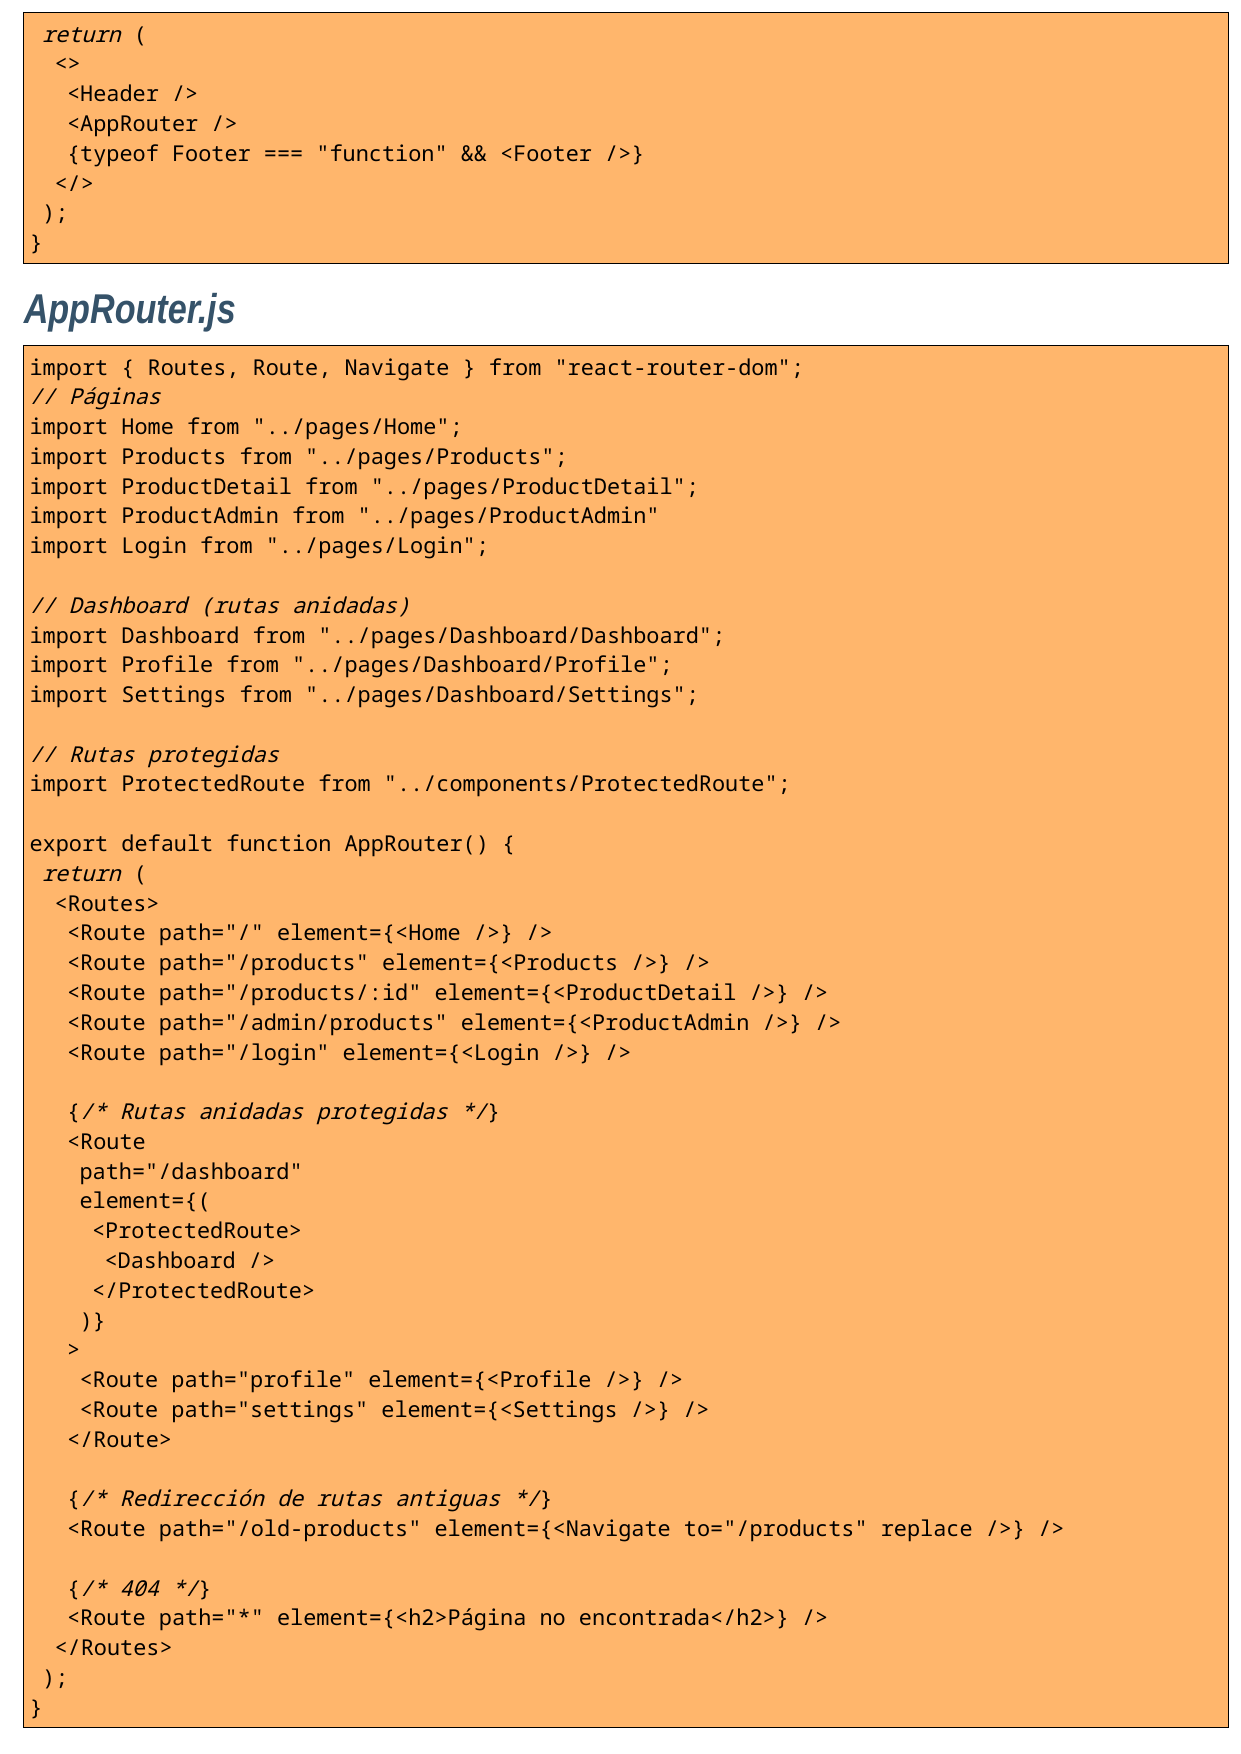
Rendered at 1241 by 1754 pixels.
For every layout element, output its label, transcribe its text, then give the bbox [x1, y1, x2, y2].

table_header import { Routes, Route, Navigate } from "react-router-dom"; // Páginas import Home from "../pages/Home"; import Products from "../pages/Products"; import ProductDetail from "../pages/ProductDetail"; import ProductAdmin from "../pages/ProductAdmin" import Login from "../pages/Login"; // Dashboard (rutas anidadas) import Dashboard from "../pages/Dashboard/Dashboard"; import Profile from "../pages/Dashboard/Profile"; import Settings from "../pages/Dashboard/Settings"; // Rutas protegidas import ProtectedRoute from "../components/ProtectedRoute"; export default function AppRouter() { return ( <Routes> <Route path="/" element={<Home />} /> <Route path="/products" element={<Products />} /> <Route path="/products/:id" element={<ProductDetail />} /> <Route path="/admin/products" element={<ProductAdmin />} /> <Route path="/login" element={<Login />} /> {/* Rutas anidadas protegidas */} <Route path="/dashboard" element={( <ProtectedRoute> <Dashboard /> </ProtectedRoute> )} > <Route path="profile" element={<Profile />} /> <Route path="settings" element={<Settings />} /> </Route> {/* Redirección de rutas antiguas */} <Route path="/old-products" element={<Navigate to="/products" replace />} /> {/* 404 */} <Route path="*" element={<h2>Página no encontrada</h2>} /> </Routes> ); } [24, 346, 1228, 1727]
table_header return ( <> <Header /> <AppRouter /> {typeof Footer === "function" && <Footer />} </> ); } [24, 13, 1228, 263]
subtitle AppRouter.js [23, 284, 1228, 332]
